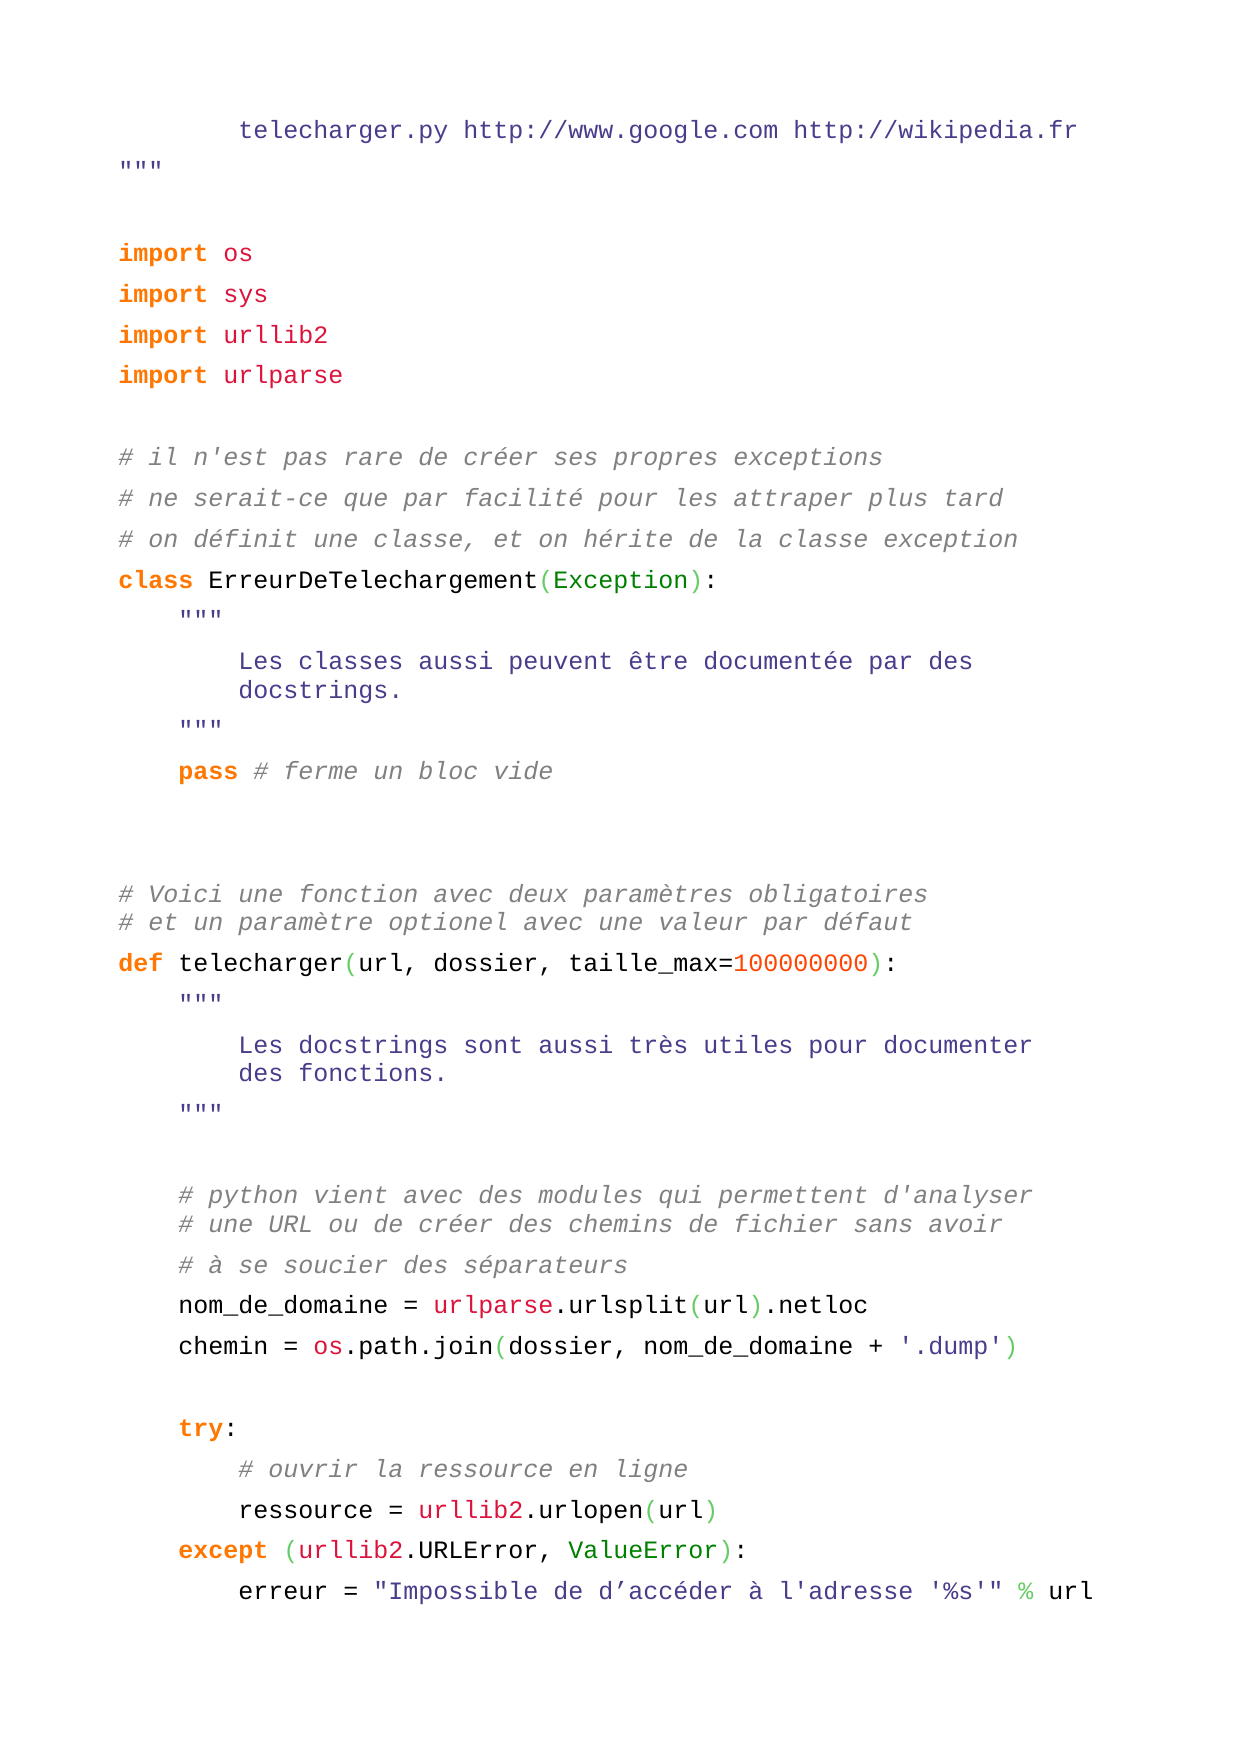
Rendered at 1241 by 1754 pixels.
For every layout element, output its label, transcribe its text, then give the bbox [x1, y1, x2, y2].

text class ErreurDeTelechargement(Exception): [118, 567, 1122, 596]
text # à se soucier des séparateurs [118, 1252, 1122, 1281]
text """ [118, 718, 1122, 746]
text """ [118, 159, 1122, 187]
text """ [118, 991, 1122, 1020]
text erreur = "Impossible de d’accéder à l'adresse '%s'" % url [118, 1579, 1122, 1607]
text # Voici une fonction avec deux paramètres obligatoires # et un paramètre optionel avec une valeur par défaut [118, 881, 1122, 938]
text import os [118, 241, 1122, 269]
text # python vient avec des modules qui permettent d'analyser # une URL ou de créer des chemins de fichier sans avoir [118, 1183, 1122, 1240]
text ressource = urllib2.urlopen(url) [118, 1497, 1122, 1526]
text # on définit une classe, et on hérite de la classe exception [118, 526, 1122, 555]
text # ouvrir la ressource en ligne [118, 1456, 1122, 1485]
text import urllib2 [118, 322, 1122, 351]
text import sys [118, 281, 1122, 310]
text # il n'est pas rare de créer ses propres exceptions [118, 445, 1122, 473]
text Les classes aussi peuvent être documentée par des docstrings. [118, 649, 1122, 706]
text """ [118, 608, 1122, 636]
text import urlparse [118, 363, 1122, 391]
text nom_de_domaine = urlparse.urlsplit(url).netloc [118, 1293, 1122, 1321]
text try: [118, 1416, 1122, 1444]
text telecharger.py http://www.google.com http://wikipedia.fr [118, 118, 1122, 146]
text # ne serait-ce que par facilité pour les attraper plus tard [118, 486, 1122, 514]
text Les docstrings sont aussi très utiles pour documenter des fonctions. [118, 1032, 1122, 1089]
text pass # ferme un bloc vide [118, 759, 1122, 787]
text except (urllib2.URLError, ValueError): [118, 1538, 1122, 1566]
text chemin = os.path.join(dossier, nom_de_domaine + '.dump') [118, 1334, 1122, 1362]
text """ [118, 1101, 1122, 1130]
text def telecharger(url, dossier, taille_max=100000000): [118, 951, 1122, 979]
